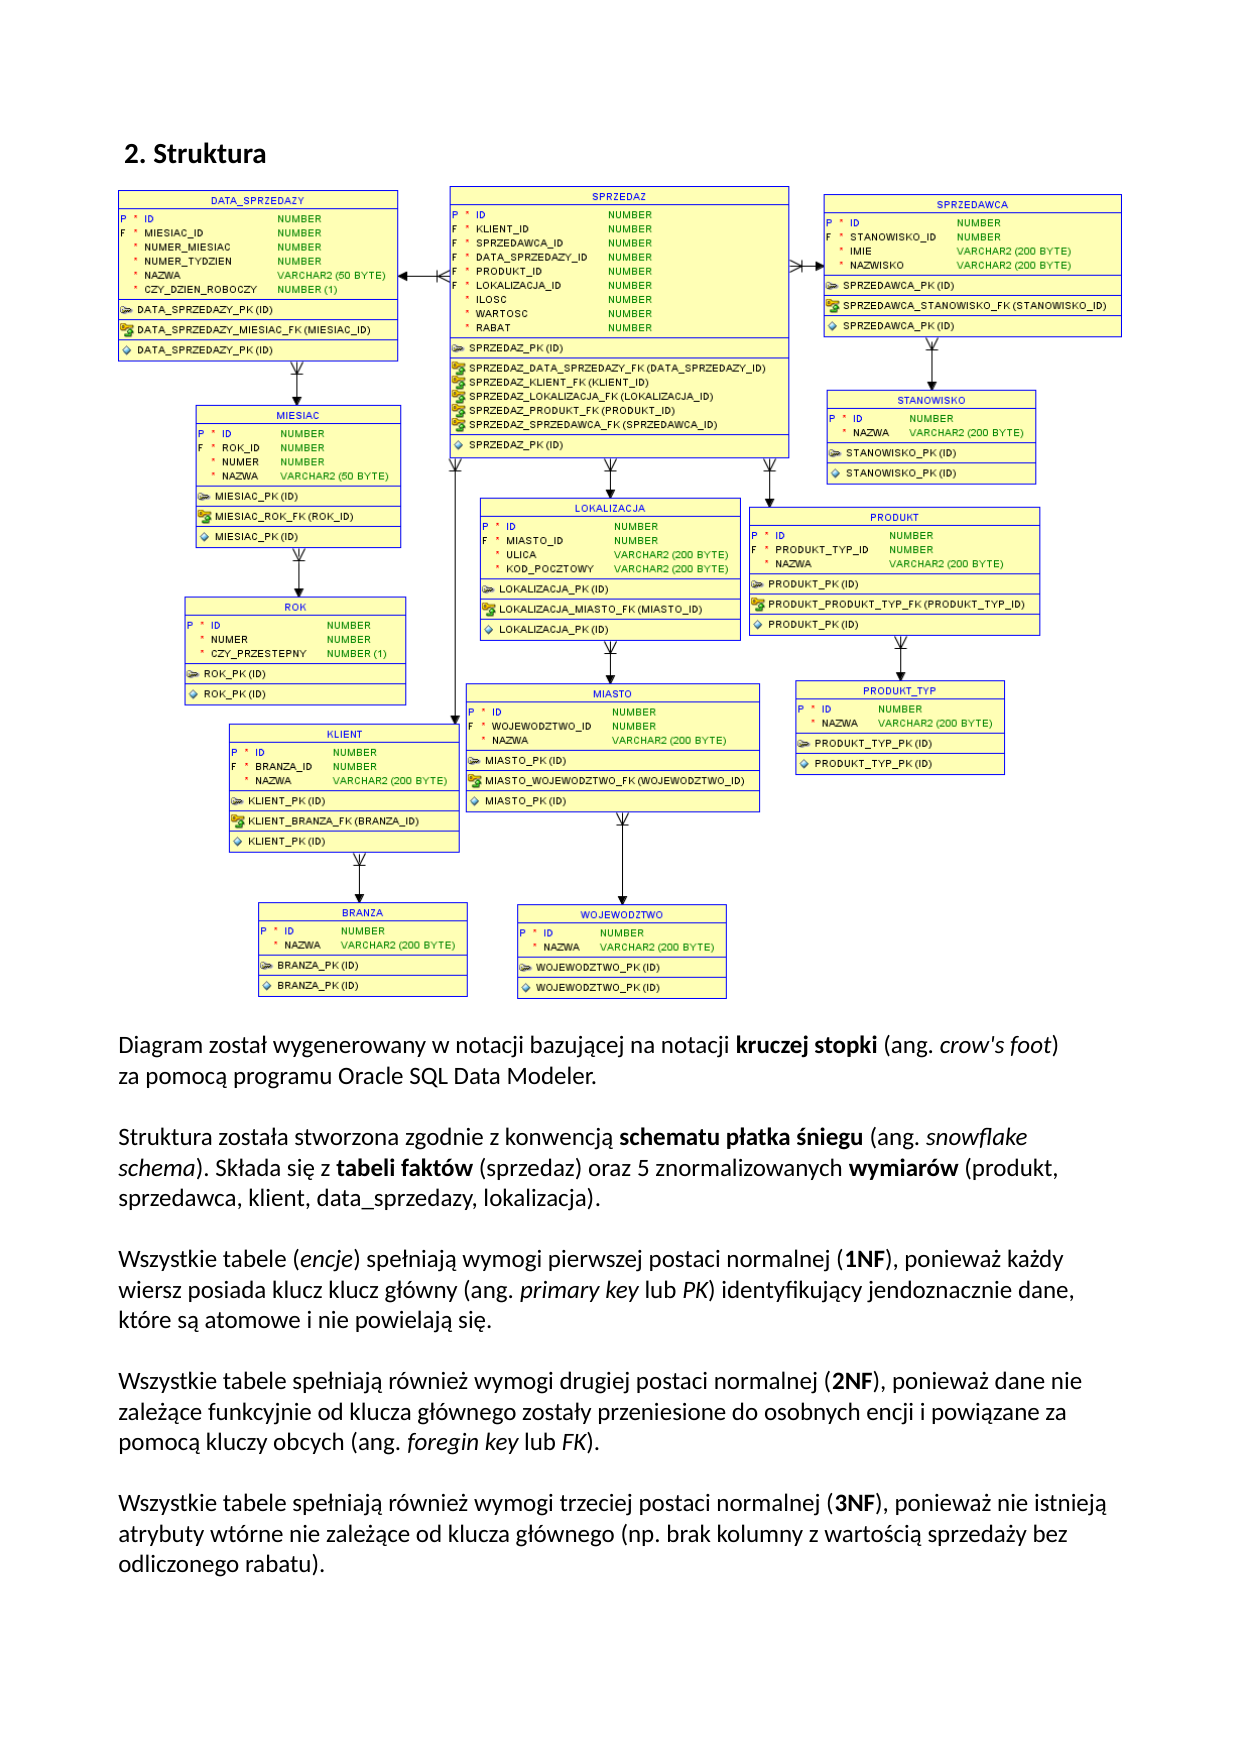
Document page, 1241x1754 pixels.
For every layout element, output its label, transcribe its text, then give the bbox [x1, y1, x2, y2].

text Diagram został wygenerowany w notacji bazującej na notacji kruczej stopki (ang. crow's foot) [118, 1029, 1122, 1060]
text za pomocą programu Oracle SQL Data Modeler. [118, 1060, 1122, 1091]
text Wszystkie tabele spełniają również wymogi trzeciej postaci normalnej (3NF), ponieważ nie istnieją atrybuty wtórne nie zależące od klucza głównego (np. brak kolumny z wartością sprzedaży bez odliczonego rabatu). [118, 1487, 1122, 1579]
picture [118, 186, 1122, 999]
text Wszystkie tabele spełniają również wymogi drugiej postaci normalnej (2NF), ponieważ dane nie zależące funkcyjnie od klucza głównego zostały przeniesione do osobnych encji i powiązane za pomocą kluczy obcych (ang. foregin key lub FK). [118, 1365, 1122, 1457]
text Wszystkie tabele (encje) spełniają wymogi pierwszej postaci normalnej (1NF), ponieważ każdy wiersz posiada klucz klucz główny (ang. primary key lub PK) identyfikujący jendoznacznie dane, które są atomowe i nie powielają się. [118, 1243, 1122, 1335]
table_header 2. Struktura [118, 130, 1122, 177]
text Struktura została stworzona zgodnie z konwencją schematu płatka śniegu (ang. snowflake schema). Składa się z tabeli faktów (sprzedaz) oraz 5 znormalizowanych wymiarów (produkt, sprzedawca, klient, data_sprzedazy, lokalizacja). [118, 1121, 1122, 1213]
